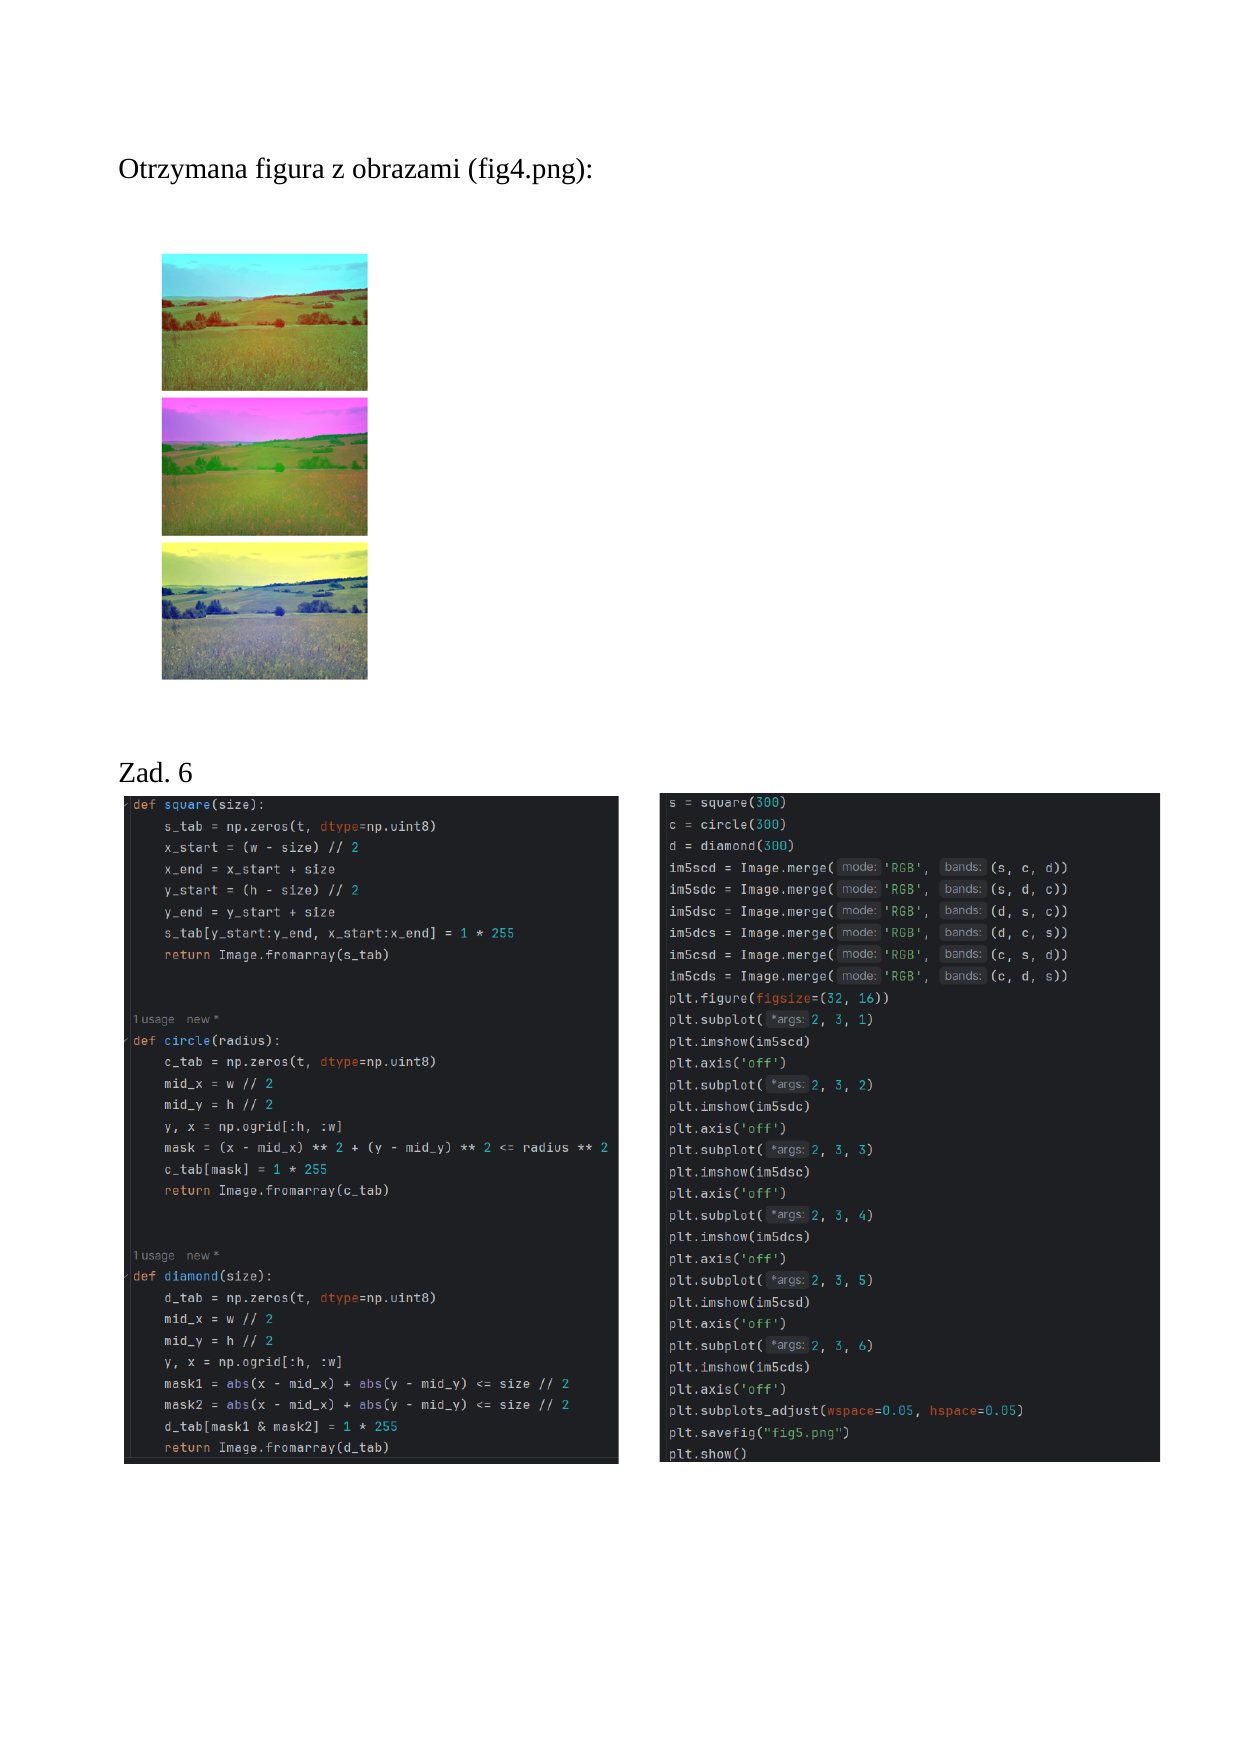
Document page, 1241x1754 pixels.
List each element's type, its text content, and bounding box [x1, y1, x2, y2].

picture [659, 793, 1161, 1462]
picture [113, 188, 419, 739]
picture [124, 796, 619, 1464]
text Zad. 6 [118, 755, 1122, 789]
text Otrzymana figura z obrazami (fig4.png): [118, 152, 1122, 185]
